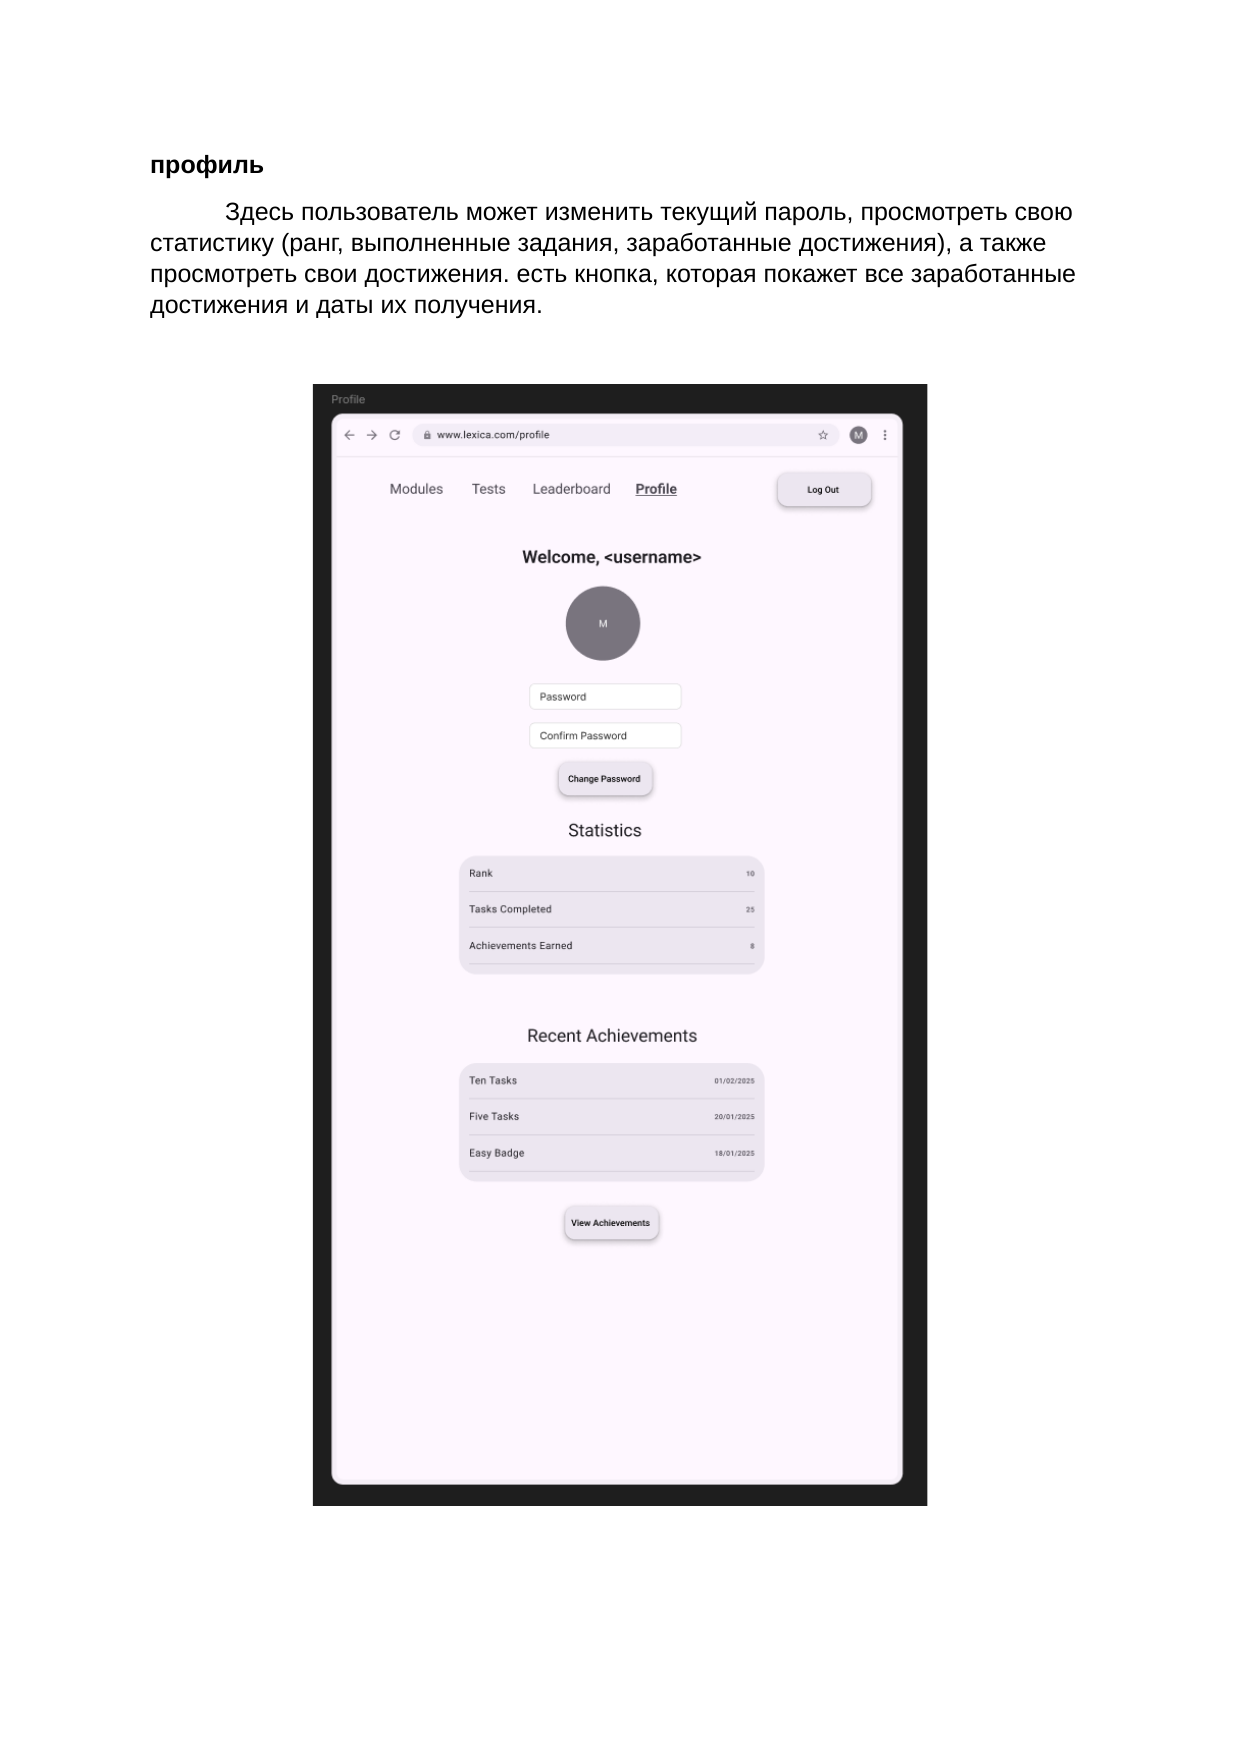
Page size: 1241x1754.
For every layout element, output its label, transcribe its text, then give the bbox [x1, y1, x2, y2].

text Здесь пользователь может изменить текущий пароль, просмотреть свою статистику (ранг, выполненные задания, заработанные достижения), а также просмотреть свои достижения. есть кнопка, которая покажет все заработанные достижения и даты их получения. [150, 197, 1090, 318]
text профиль [150, 150, 1090, 179]
